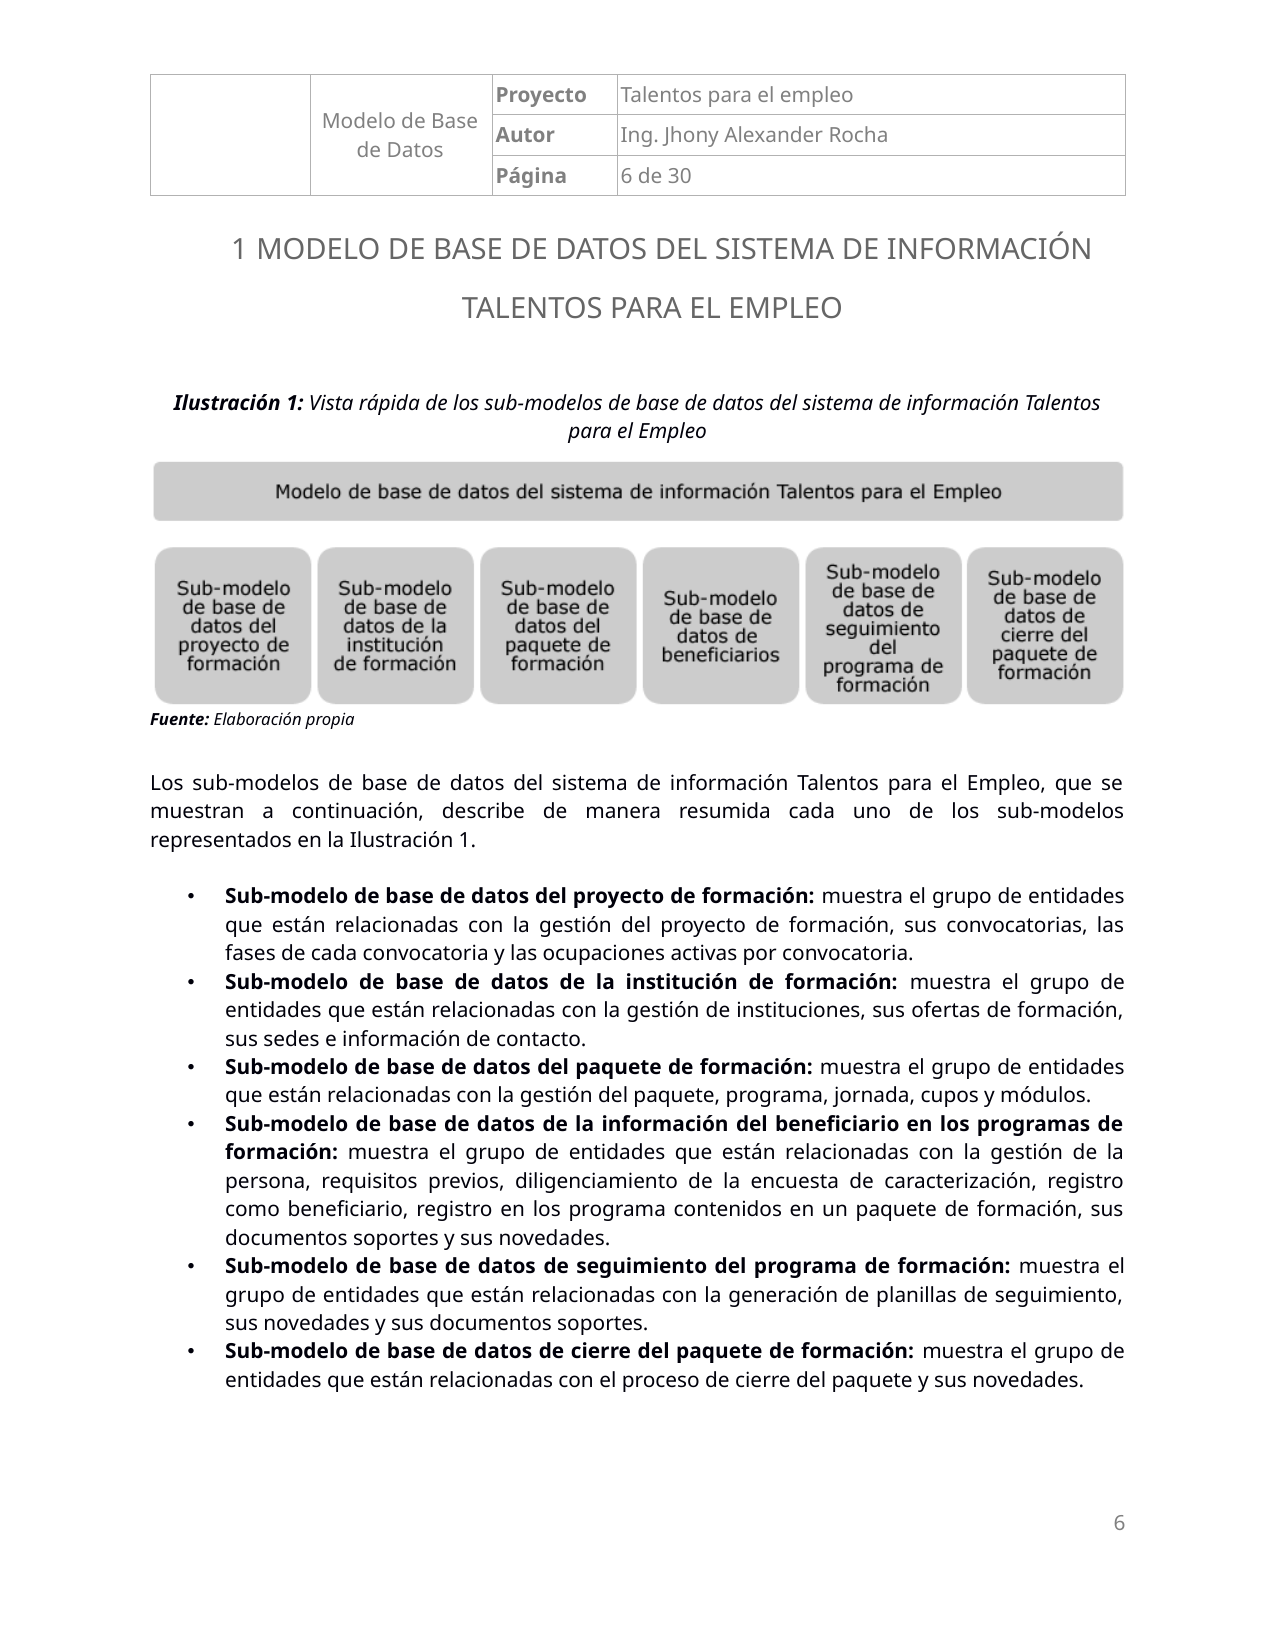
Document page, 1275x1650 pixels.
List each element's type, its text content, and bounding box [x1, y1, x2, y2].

list Sub-modelo de base de datos de la institución de formación: muestra el grupo de entidades que están relacionadas con la gestión de instituciones, sus ofertas de formación, sus sedes e información de contacto. [187, 967, 1125, 1052]
list Sub-modelo de base de datos del proyecto de formación: muestra el grupo de entidades que están relacionadas con la gestión del proyecto de formación, sus convocatorias, las fases de cada convocatoria y las ocupaciones activas por convocatoria. [187, 882, 1125, 967]
text Fuente: Elaboración propia [150, 708, 1125, 730]
picture [150, 457, 1125, 708]
list Sub-modelo de base de datos de cierre del paquete de formación: muestra el grupo de entidades que están relacionadas con el proceso de cierre del paquete y sus novedades. [187, 1337, 1125, 1393]
list Sub-modelo de base de datos de la información del beneficiario en los programas de formación: muestra el grupo de entidades que están relacionadas con la gestión de la persona, requisitos previos, diligenciamiento de la encuesta de caracterización, registro como beneficiario, registro en los programa contenidos en un paquete de formación, sus documentos soportes y sus novedades. [187, 1109, 1125, 1251]
subtitle Modelo de base de datos del sistema de información Talentos para el Empleo [179, 228, 1125, 327]
list Sub-modelo de base de datos de seguimiento del programa de formación: muestra el grupo de entidades que están relacionadas con la generación de planillas de seguimiento, sus novedades y sus documentos soportes. [187, 1251, 1125, 1337]
list Sub-modelo de base de datos del paquete de formación: muestra el grupo de entidades que están relacionadas con la gestión del paquete, programa, jornada, cupos y módulos. [187, 1052, 1125, 1109]
text Ilustración 1: Vista rápida de los sub-modelos de base de datos del sistema de información Talentos para el Empleo [150, 388, 1125, 457]
text Los sub-modelos de base de datos del sistema de información Talentos para el Empleo, que se muestran a continuación, describe de manera resumida cada uno de los sub-modelos representados en la Ilustración 1. [150, 768, 1125, 853]
